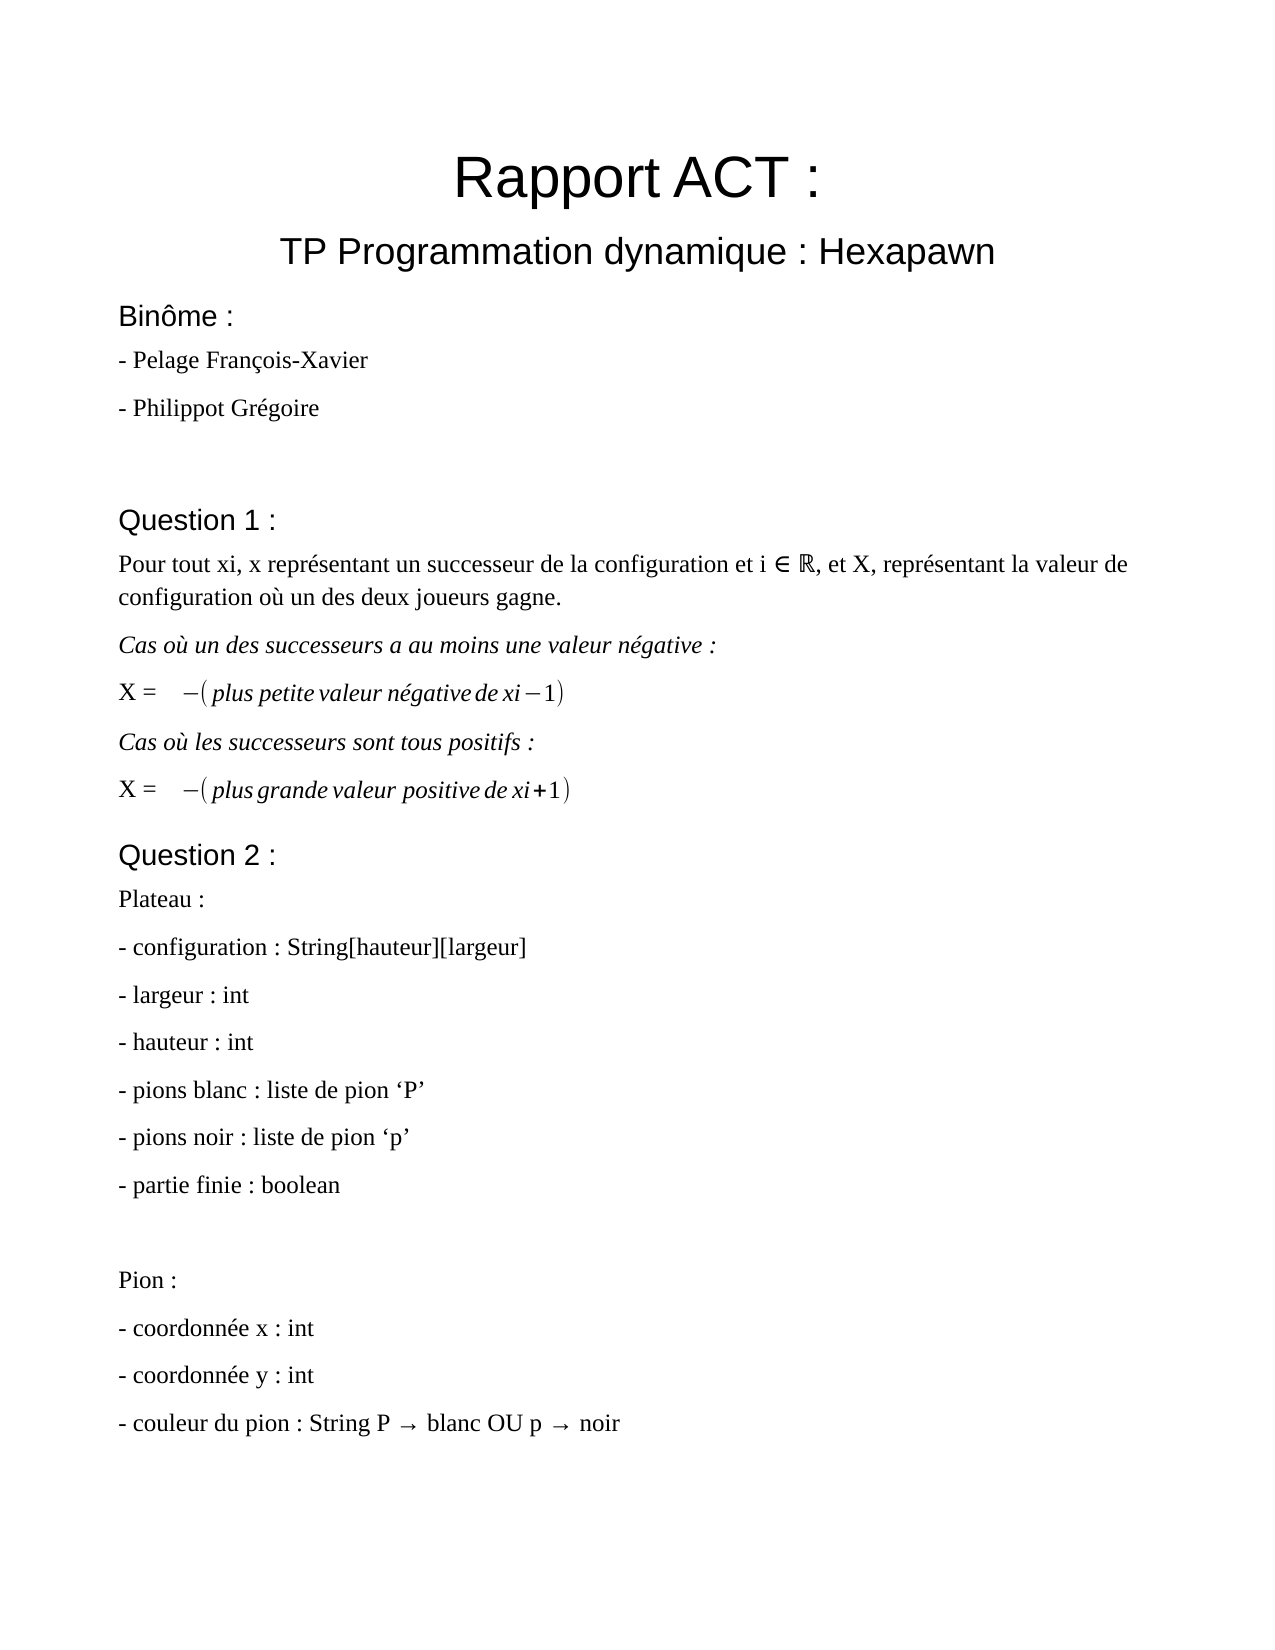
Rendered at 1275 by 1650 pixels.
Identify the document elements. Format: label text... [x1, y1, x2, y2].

subtitle TP Programmation dynamique : Hexapawn [118, 229, 1157, 272]
text - pions blanc : liste de pion ‘P’ [118, 1075, 1157, 1104]
text - Pelage François-Xavier [118, 345, 1157, 374]
text - partie finie : boolean [118, 1170, 1157, 1199]
text Cas où les successeurs sont tous positifs : [118, 727, 1157, 755]
subtitle Question 1 : [118, 503, 1157, 537]
text - couleur du pion : String P → blanc OU p → noir [118, 1408, 1157, 1437]
text X = [118, 677, 1157, 708]
subtitle Binôme : [118, 299, 1157, 333]
text Pour tout xi, x représentant un successeur de la configuration et i ∈ ℝ, et X, représentant la valeur de configuration où un des deux joueurs gagne. [118, 549, 1157, 611]
text - pions noir : liste de pion ‘p’ [118, 1122, 1157, 1151]
subtitle Question 2 : [118, 838, 1157, 872]
text - Philippot Grégoire [118, 393, 1157, 422]
text Plateau : [118, 884, 1157, 913]
title Rapport ACT : [118, 143, 1157, 210]
text Cas où un des successeurs a au moins une valeur négative : [118, 630, 1157, 658]
text - hauteur : int [118, 1027, 1157, 1056]
text - configuration : String[hauteur][largeur] [118, 932, 1157, 961]
text - coordonnée y : int [118, 1361, 1157, 1389]
text - largeur : int [118, 980, 1157, 1008]
text Pion : [118, 1265, 1157, 1294]
text X = [118, 774, 1157, 805]
text - coordonnée x : int [118, 1313, 1157, 1342]
